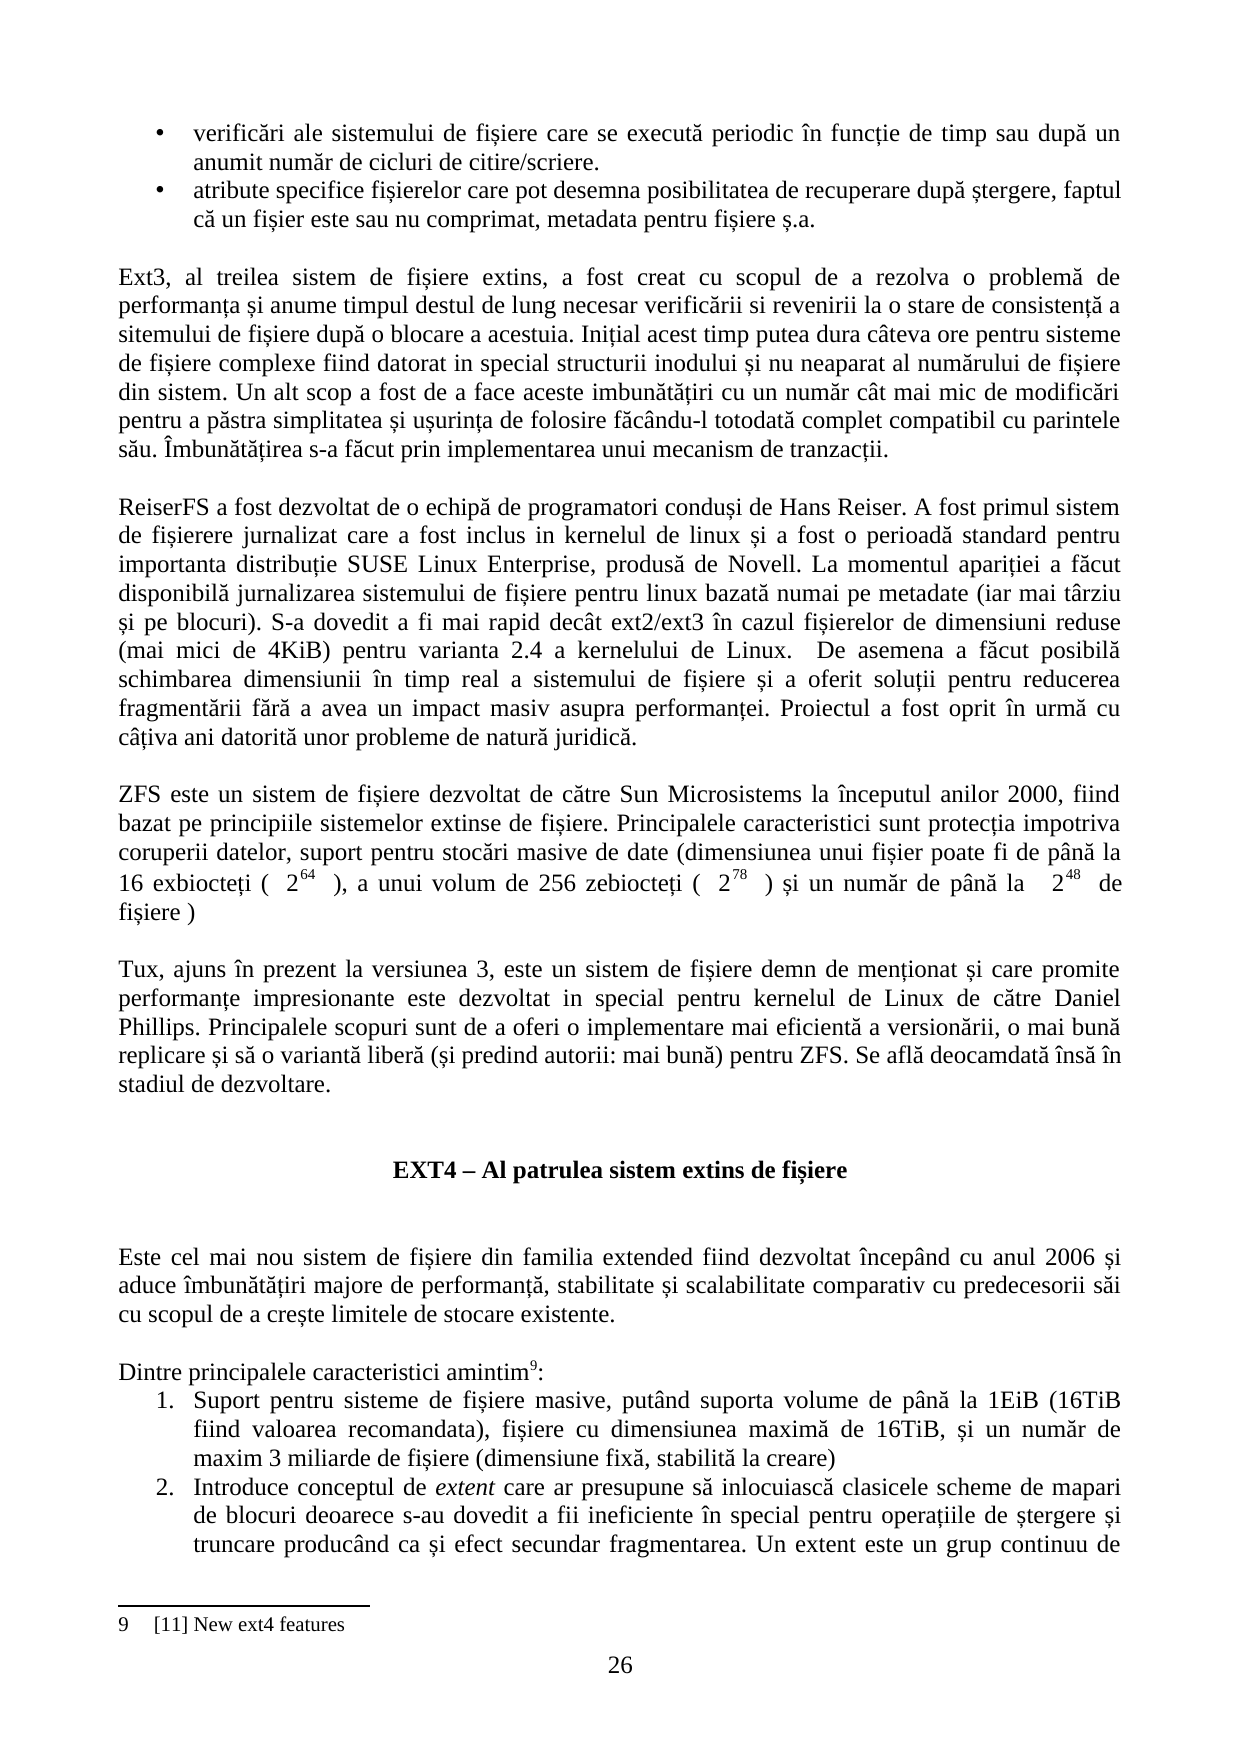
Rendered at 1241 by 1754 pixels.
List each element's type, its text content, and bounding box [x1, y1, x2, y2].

list Suport pentru sisteme de fișiere masive, putând suporta volume de până la 1EiB (16TiB fiind valoarea recomandata), fișiere cu dimensiunea maximă de 16TiB, și un număr de maxim 3 miliarde de fișiere (dimensiune fixă, stabilită la creare) [156, 1386, 1122, 1472]
list atribute specifice fișierelor care pot desemna posibilitatea de recuperare după ștergere, faptul că un fișier este sau nu comprimat, metadata pentru fișiere ș.a. [156, 176, 1122, 233]
list verificări ale sistemului de fișiere care se execută periodic în funcție de timp sau după un anumit număr de cicluri de citire/scriere. [156, 118, 1122, 176]
text ZFS este un sistem de fișiere dezvoltat de către Sun Microsistems la începutul anilor 2000, fiind bazat pe principiile sistemelor extinse de fișiere. Principalele caracteristici sunt protecția impotriva coruperii datelor, suport pentru stocări masive de date (dimensiunea unui fișier poate fi de până la 16 exbiocteți (), a unui volum de 256 zebiocteți () și un număr de până la de fișiere ) [118, 779, 1122, 926]
text ReiserFS a fost dezvoltat de o echipă de programatori conduși de Hans Reiser. A fost primul sistem de fișierere jurnalizat care a fost inclus in kernelul de linux și a fost o perioadă standard pentru importanta distribuție SUSE Linux Enterprise, produsă de Novell. La momentul apariției a făcut disponibilă jurnalizarea sistemului de fișiere pentru linux bazată numai pe metadate (iar mai târziu și pe blocuri). S-a dovedit a fi mai rapid decât ext2/ext3 în cazul fișierelor de dimensiuni reduse (mai mici de 4KiB) pentru varianta 2.4 a kernelului de Linux. De asemena a făcut posibilă schimbarea dimensiunii în timp real a sistemului de fișiere și a oferit soluții pentru reducerea fragmentării fără a avea un impact masiv asupra performanței. Proiectul a fost oprit în urmă cu câțiva ani datorită unor probleme de natură juridică. [118, 492, 1122, 751]
list Introduce conceptul de extent care ar presupune să inlocuiască clasicele scheme de mapari de blocuri deoarece s-au dovedit a fii ineficiente în special pentru operațiile de ștergere și truncare producând ca și efect secundar fragmentarea. Un extent este un grup continuu de [156, 1472, 1122, 1558]
text Tux, ajuns în prezent la versiunea 3, este un sistem de fișiere demn de menționat și care promite performanțe impresionante este dezvoltat in special pentru kernelul de Linux de către Daniel Phillips. Principalele scopuri sunt de a oferi o implementare mai eficientă a versionării, o mai bună replicare și să o variantă liberă (și predind autorii: mai bună) pentru ZFS. Se află deocamdată însă în stadiul de dezvoltare. [118, 954, 1122, 1098]
text EXT4 – Al patrulea sistem extins de fișiere [118, 1156, 1122, 1184]
text Este cel mai nou sistem de fișiere din familia extended fiind dezvoltat începând cu anul 2006 și aduce îmbunătățiri majore de performanță, stabilitate și scalabilitate comparativ cu predecesorii săi cu scopul de a crește limitele de stocare existente. [118, 1242, 1122, 1328]
text [11] New ext4 features [118, 1612, 1122, 1636]
text Ext3, al treilea sistem de fișiere extins, a fost creat cu scopul de a rezolva o problemă de performanța și anume timpul destul de lung necesar verificării si revenirii la o stare de consistență a sitemului de fișiere după o blocare a acestuia. Inițial acest timp putea dura câteva ore pentru sisteme de fișiere complexe fiind datorat in special structurii inodului și nu neaparat al numărului de fișiere din sistem. Un alt scop a fost de a face aceste imbunătățiri cu un număr cât mai mic de modificări pentru a păstra simplitatea și ușurința de folosire făcându-l totodată complet compatibil cu parintele său. Îmbunătățirea s-a făcut prin implementarea unui mecanism de tranzacții. [118, 262, 1122, 463]
text Dintre principalele caracteristici amintim: [118, 1357, 1122, 1386]
